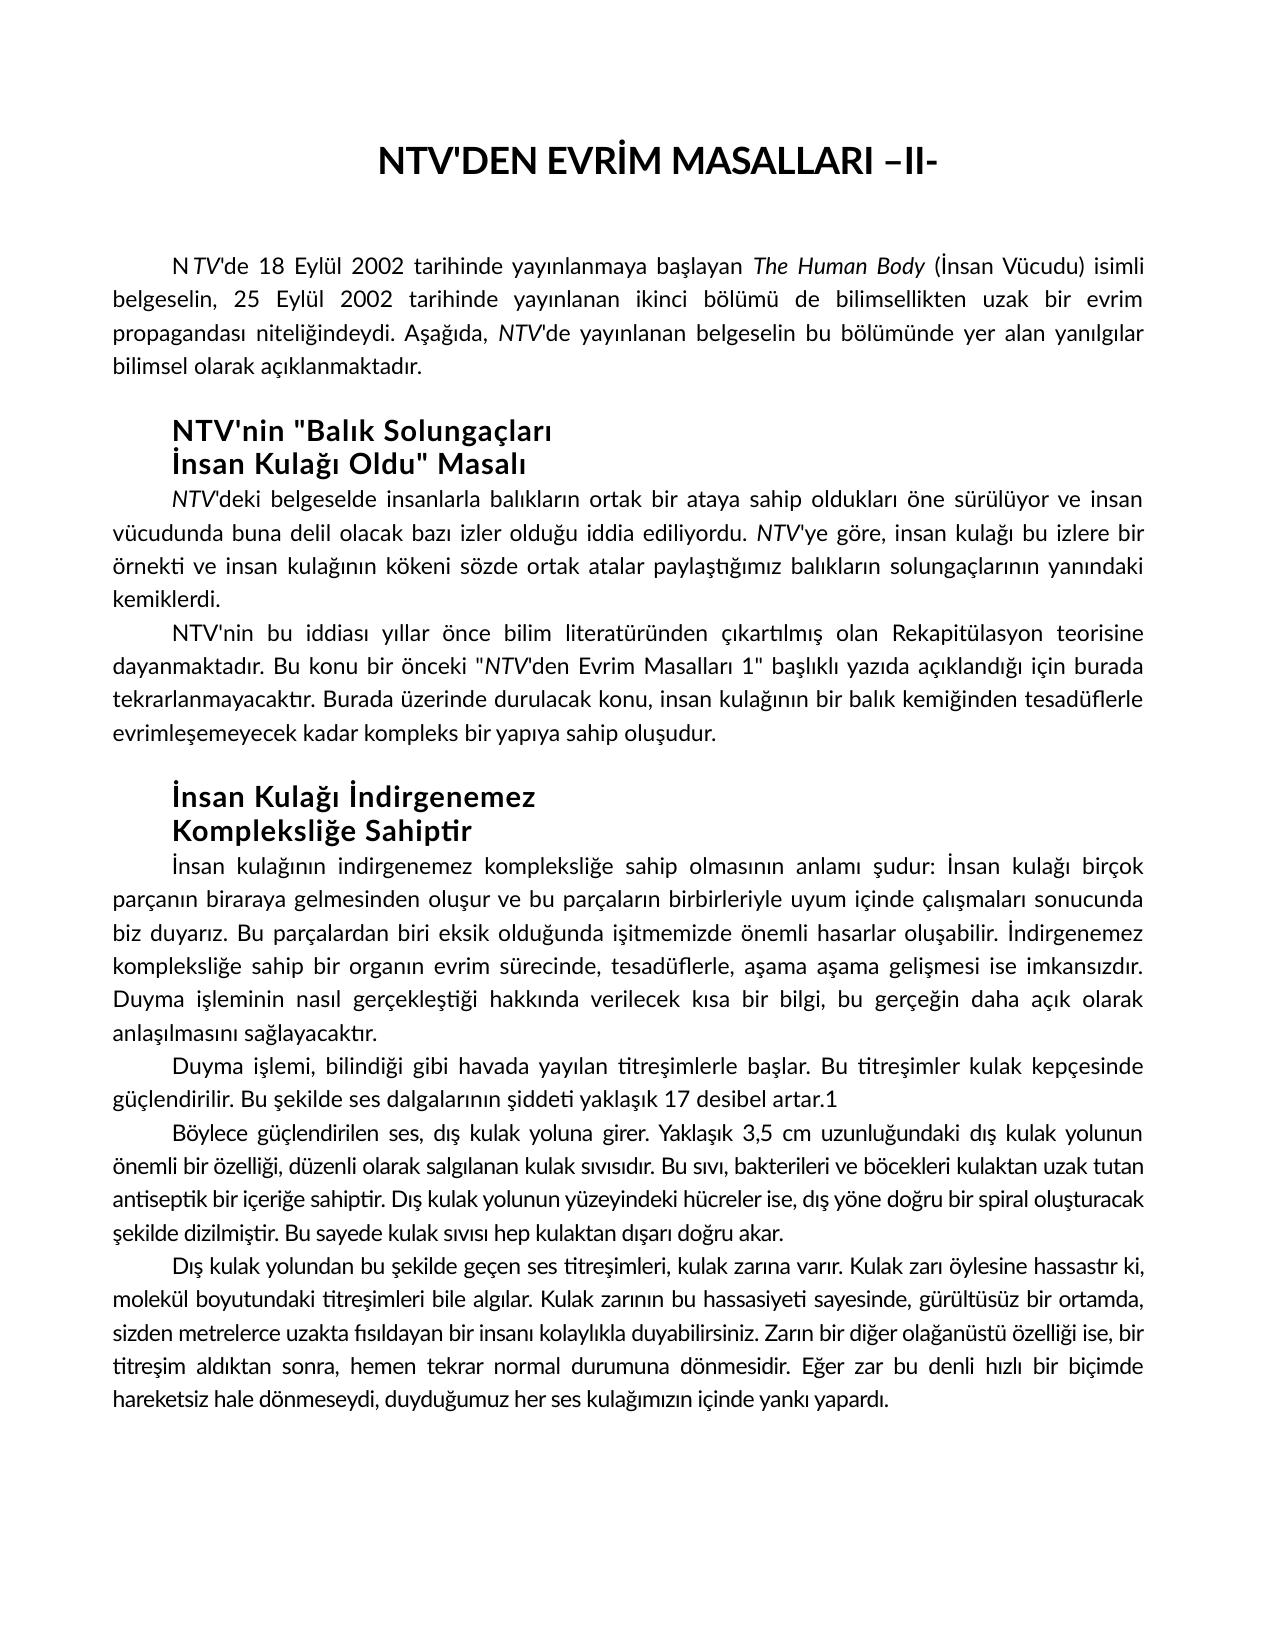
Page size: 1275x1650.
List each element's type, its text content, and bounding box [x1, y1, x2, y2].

text İnsan kulağının indirgenemez kompleksliğe sahip olmasının anlamı şudur: İnsan kulağı birçok parçanın biraraya gelmesinden oluşur ve bu parçaların birbirleriyle uyum içinde çalışmaları sonucunda biz duyarız. Bu parçalardan biri eksik olduğunda işitmemizde önemli hasarlar oluşabilir. İndirgenemez kompleksliğe sahip bir organın evrim sürecinde, tesadüflerle, aşama aşama gelişmesi ise imkansızdır. Duyma işleminin nasıl gerçekleştiği hakkında verilecek kısa bir bilgi, bu gerçeğin daha açık olarak anlaşılmasını sağlayacaktır. [112, 848, 1145, 1048]
text Duyma işlemi, bilindiği gibi havada yayılan titreşimlerle başlar. Bu titreşimler kulak kepçesinde güçlendirilir. Bu şekilde ses dalgalarının şiddeti yaklaşık 17 desibel artar.1 [112, 1048, 1145, 1114]
text NTV'deki belgeselde insanlarla balıkların ortak bir ataya sahip oldukları öne sürülüyor ve insan vücudunda buna delil olacak bazı izler olduğu iddia ediliyordu. NTV'ye göre, insan kulağı bu izlere bir örnekti ve insan kulağının kökeni sözde ortak atalar paylaştığımız balıkların solungaçlarının yanındaki kemiklerdi. [112, 481, 1145, 614]
text Kompleksliğe Sahiptir [112, 814, 1145, 848]
text İnsan Kulağı İndirgenemez [112, 781, 1145, 814]
text NTV'nin bu iddiası yıllar önce bilim literatüründen çıkartılmış olan Rekapitülasyon teorisine dayanmaktadır. Bu konu bir önceki "NTV'den Evrim Masalları 1" başlıklı yazıda açıklandığı için burada tekrarlanmayacaktır. Burada üzerinde durulacak konu, insan kulağının bir balık kemiğinden tesadüflerle evrimleşemeyecek kadar kompleks bir yapıya sahip oluşudur. [112, 614, 1145, 748]
text İnsan Kulağı Oldu" Masalı [112, 448, 1145, 481]
text NTV'nin "Balık Solungaçları [112, 414, 1145, 448]
text NTV'de 18 Eylül 2002 tarihinde yayınlanmaya başlayan The Human Body (İnsan Vücudu) isimli belgeselin, 25 Eylül 2002 tarihinde yayınlanan ikinci bölümü de bilimsellikten uzak bir evrim propagandası niteliğindeydi. Aşağıda, NTV'de yayınlanan belgeselin bu bölümünde yer alan yanılgılar bilimsel olarak açıklanmaktadır. [112, 248, 1145, 381]
text Dış kulak yolundan bu şekilde geçen ses titreşimleri, kulak zarına varır. Kulak zarı öylesine hassastır ki, molekül boyutundaki titreşimleri bile algılar. Kulak zarının bu hassasiyeti sayesinde, gürültüsüz bir ortamda, sizden metrelerce uzakta fısıldayan bir insanı kolaylıkla duyabilirsiniz. Zarın bir diğer olağanüstü özelliği ise, bir titreşim aldıktan sonra, hemen tekrar normal durumuna dönmesidir. Eğer zar bu denli hızlı bir biçimde hareketsiz hale dönmeseydi, duyduğumuz her ses kulağımızın içinde yankı yapardı. [112, 1248, 1145, 1414]
text Böylece güçlendirilen ses, dış kulak yoluna girer. Yaklaşık 3,5 cm uzunluğundaki dış kulak yolunun önemli bir özelliği, düzenli olarak salgılanan kulak sıvısıdır. Bu sıvı, bakterileri ve böcekleri kulaktan uzak tutan antiseptik bir içeriğe sahiptir. Dış kulak yolunun yüzeyindeki hücreler ise, dış yöne doğru bir spiral oluşturacak şekilde dizilmiştir. Bu sayede kulak sıvısı hep kulaktan dışarı doğru akar. [112, 1114, 1145, 1248]
text NTV'DEN EVRİM MASALLARI –II- [112, 148, 1145, 181]
